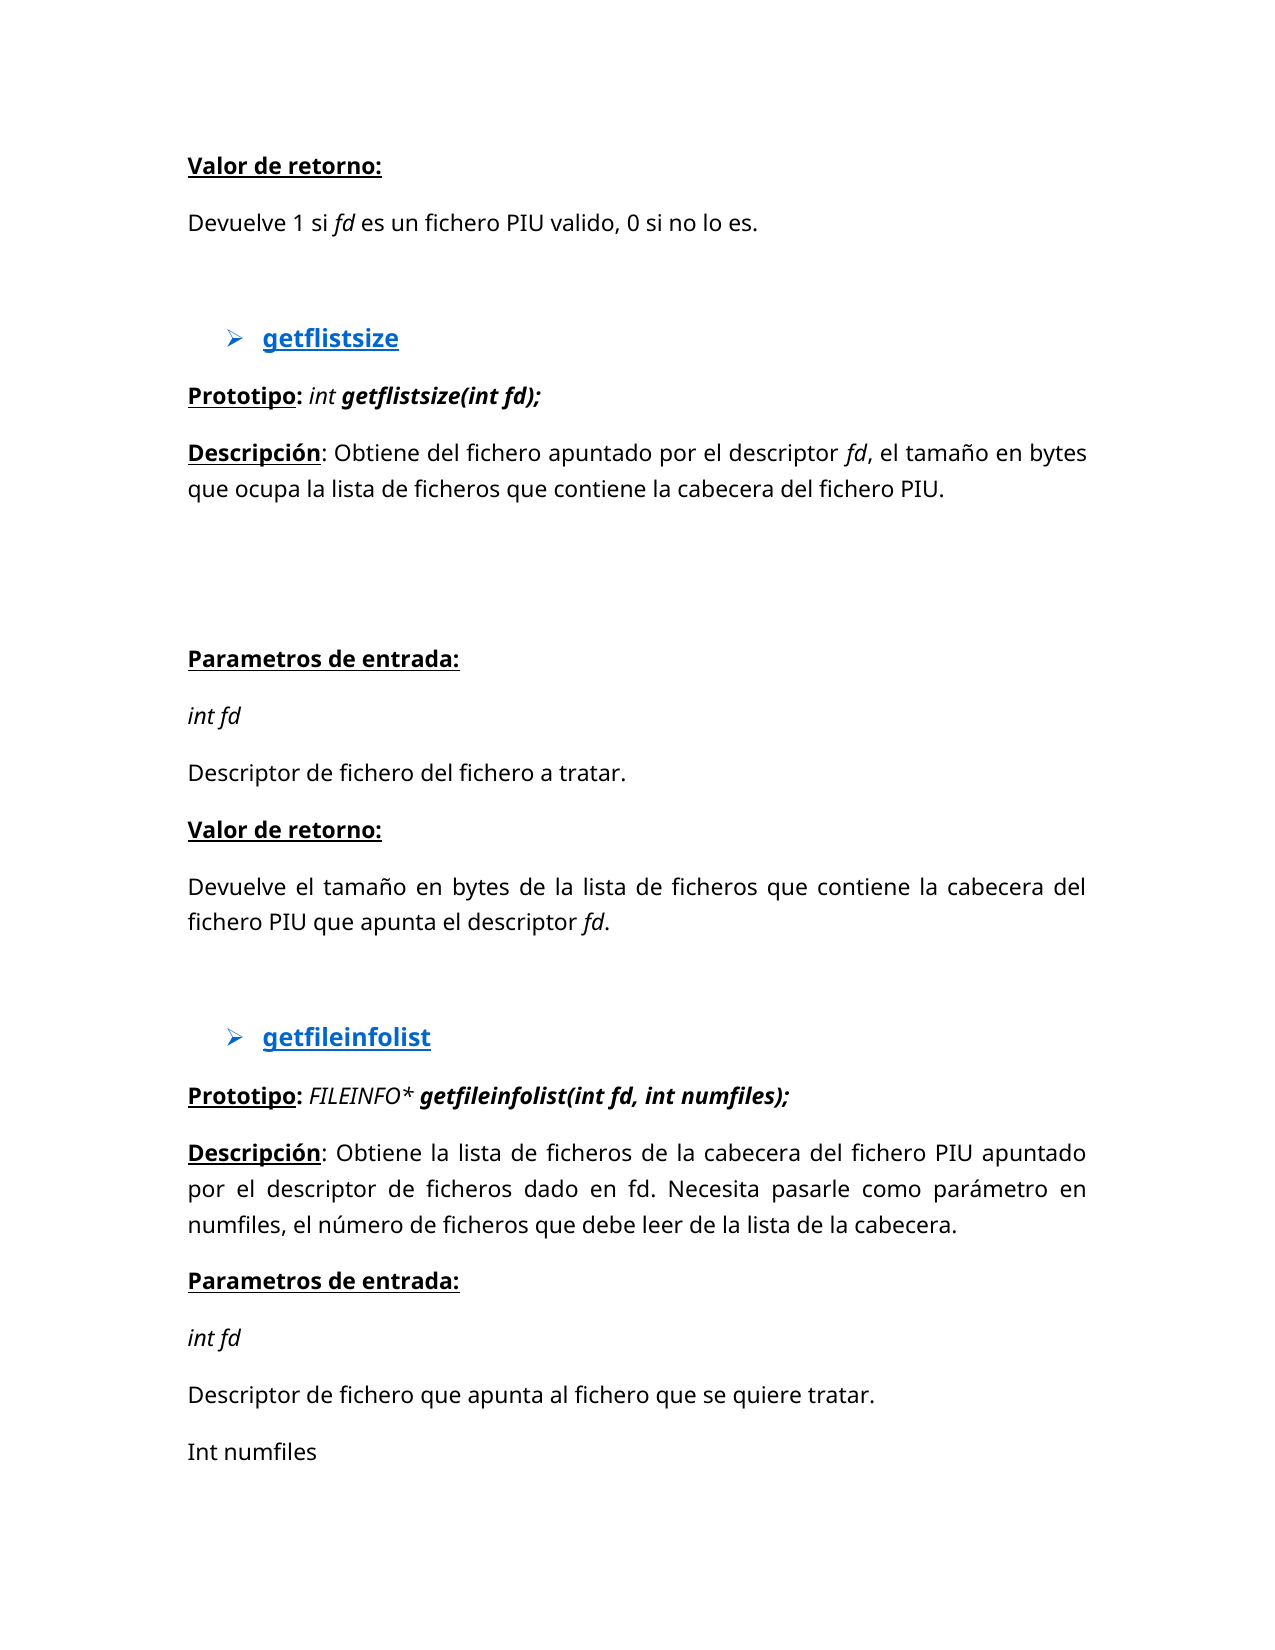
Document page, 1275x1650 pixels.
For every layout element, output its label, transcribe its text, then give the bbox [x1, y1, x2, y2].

text Descripción: Obtiene la lista de ficheros de la cabecera del fichero PIU apuntado por el descriptor de ficheros dado en fd. Necesita pasarle como parámetro en numfiles, el número de ficheros que debe leer de la lista de la cabecera. [187, 1137, 1087, 1240]
text Descripción: Obtiene del fichero apuntado por el descriptor fd, el tamaño en bytes que ocupa la lista de ficheros que contiene la cabecera del fichero PIU. [187, 437, 1087, 504]
list getfileinfolist [225, 1020, 1087, 1054]
text Devuelve el tamaño en bytes de la lista de ficheros que contiene la cabecera del fichero PIU que apunta el descriptor fd. [187, 870, 1087, 938]
text Valor de retorno: [187, 814, 1087, 845]
text int fd [187, 1322, 1087, 1353]
text Descriptor de fichero del fichero a tratar. [187, 757, 1087, 788]
text Parametros de entrada: [187, 1265, 1087, 1297]
text Descriptor de fichero que apunta al fichero que se quiere tratar. [187, 1379, 1087, 1410]
text Valor de retorno: [187, 150, 1087, 181]
list getflistsize [225, 320, 1087, 354]
text Devuelve 1 si fd es un fichero PIU valido, 0 si no lo es. [187, 207, 1087, 238]
text int fd [187, 700, 1087, 731]
text Prototipo: int getflistsize(int fd); [187, 380, 1087, 412]
text Int numfiles [187, 1436, 1087, 1467]
text Prototipo: FILEINFO* getfileinfolist(int fd, int numfiles); [187, 1080, 1087, 1111]
text Parametros de entrada: [187, 643, 1087, 674]
